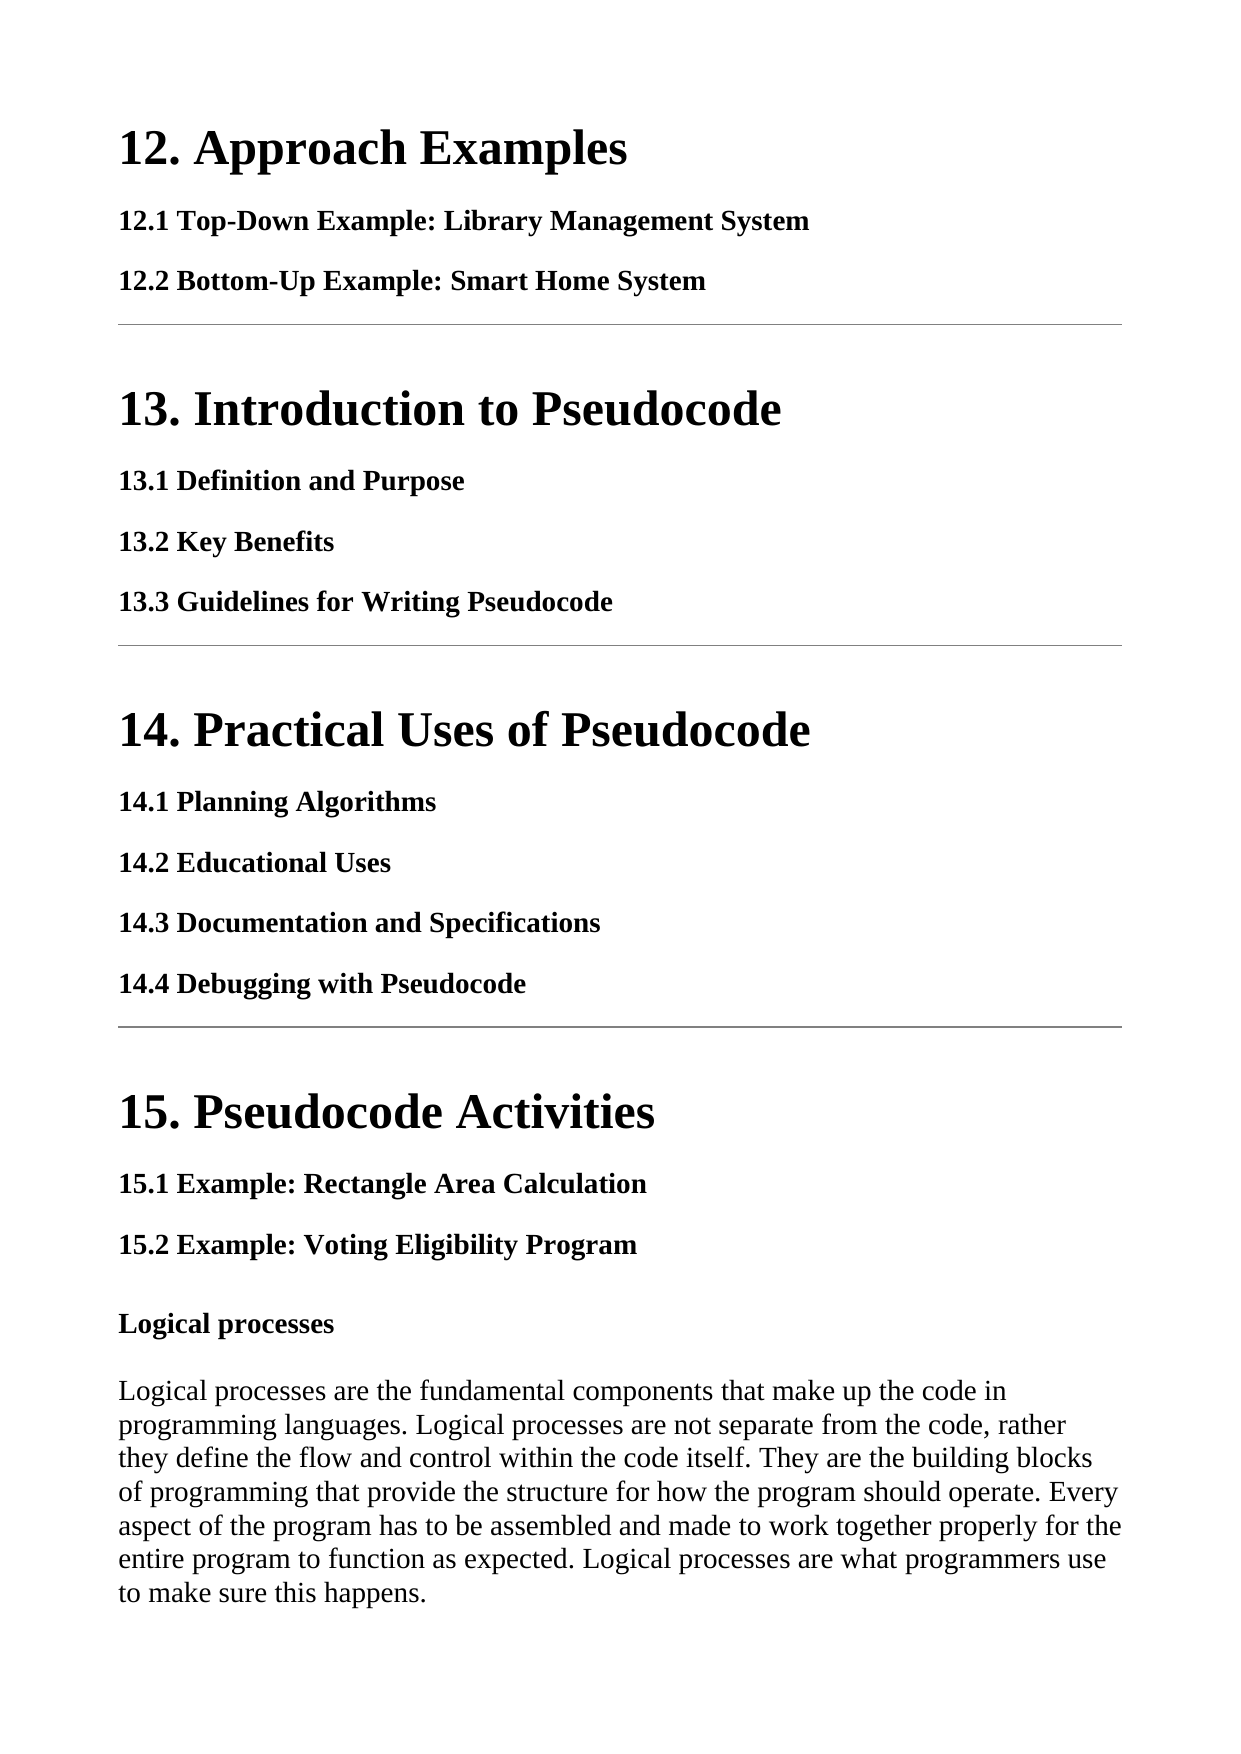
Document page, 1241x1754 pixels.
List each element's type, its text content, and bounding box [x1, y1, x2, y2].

subtitle 14.2 Educational Uses [118, 845, 1122, 878]
subtitle 12.1 Top-Down Example: Library Management System [118, 203, 1122, 236]
text Logical processes [118, 1306, 1122, 1340]
subtitle 14.1 Planning Algorithms [118, 784, 1122, 818]
subtitle 13.1 Definition and Purpose [118, 463, 1122, 497]
subtitle 14.4 Debugging with Pseudocode [118, 966, 1122, 1000]
subtitle 12. Approach Examples [118, 118, 1122, 176]
subtitle 14.3 Documentation and Specifications [118, 906, 1122, 939]
subtitle 13.3 Guidelines for Writing Pseudocode [118, 584, 1122, 618]
subtitle 15.2 Example: Voting Eligibility Program [118, 1227, 1122, 1260]
subtitle 14. Practical Uses of Pseudocode [118, 700, 1122, 757]
subtitle 12.2 Bottom-Up Example: Smart Home System [118, 263, 1122, 297]
subtitle 15. Pseudocode Activities [118, 1082, 1122, 1139]
subtitle 13.2 Key Benefits [118, 524, 1122, 557]
subtitle 15.1 Example: Rectangle Area Calculation [118, 1166, 1122, 1200]
text Logical processes are the fundamental components ​that make up the code in programming languages. ​Logical processes are not separate from the code, ​rather they define the flow ​and control within the code itself. They are the building blocks of programming that ​provide the structure for how the program should operate. ​Every aspect of the program has ​to be assembled and made to work ​together properly for the entire program ​to function as expected. ​Logical processes are what ​programmers use to make sure this happens. ​ [118, 1373, 1122, 1608]
subtitle 13. Introduction to Pseudocode [118, 379, 1122, 436]
